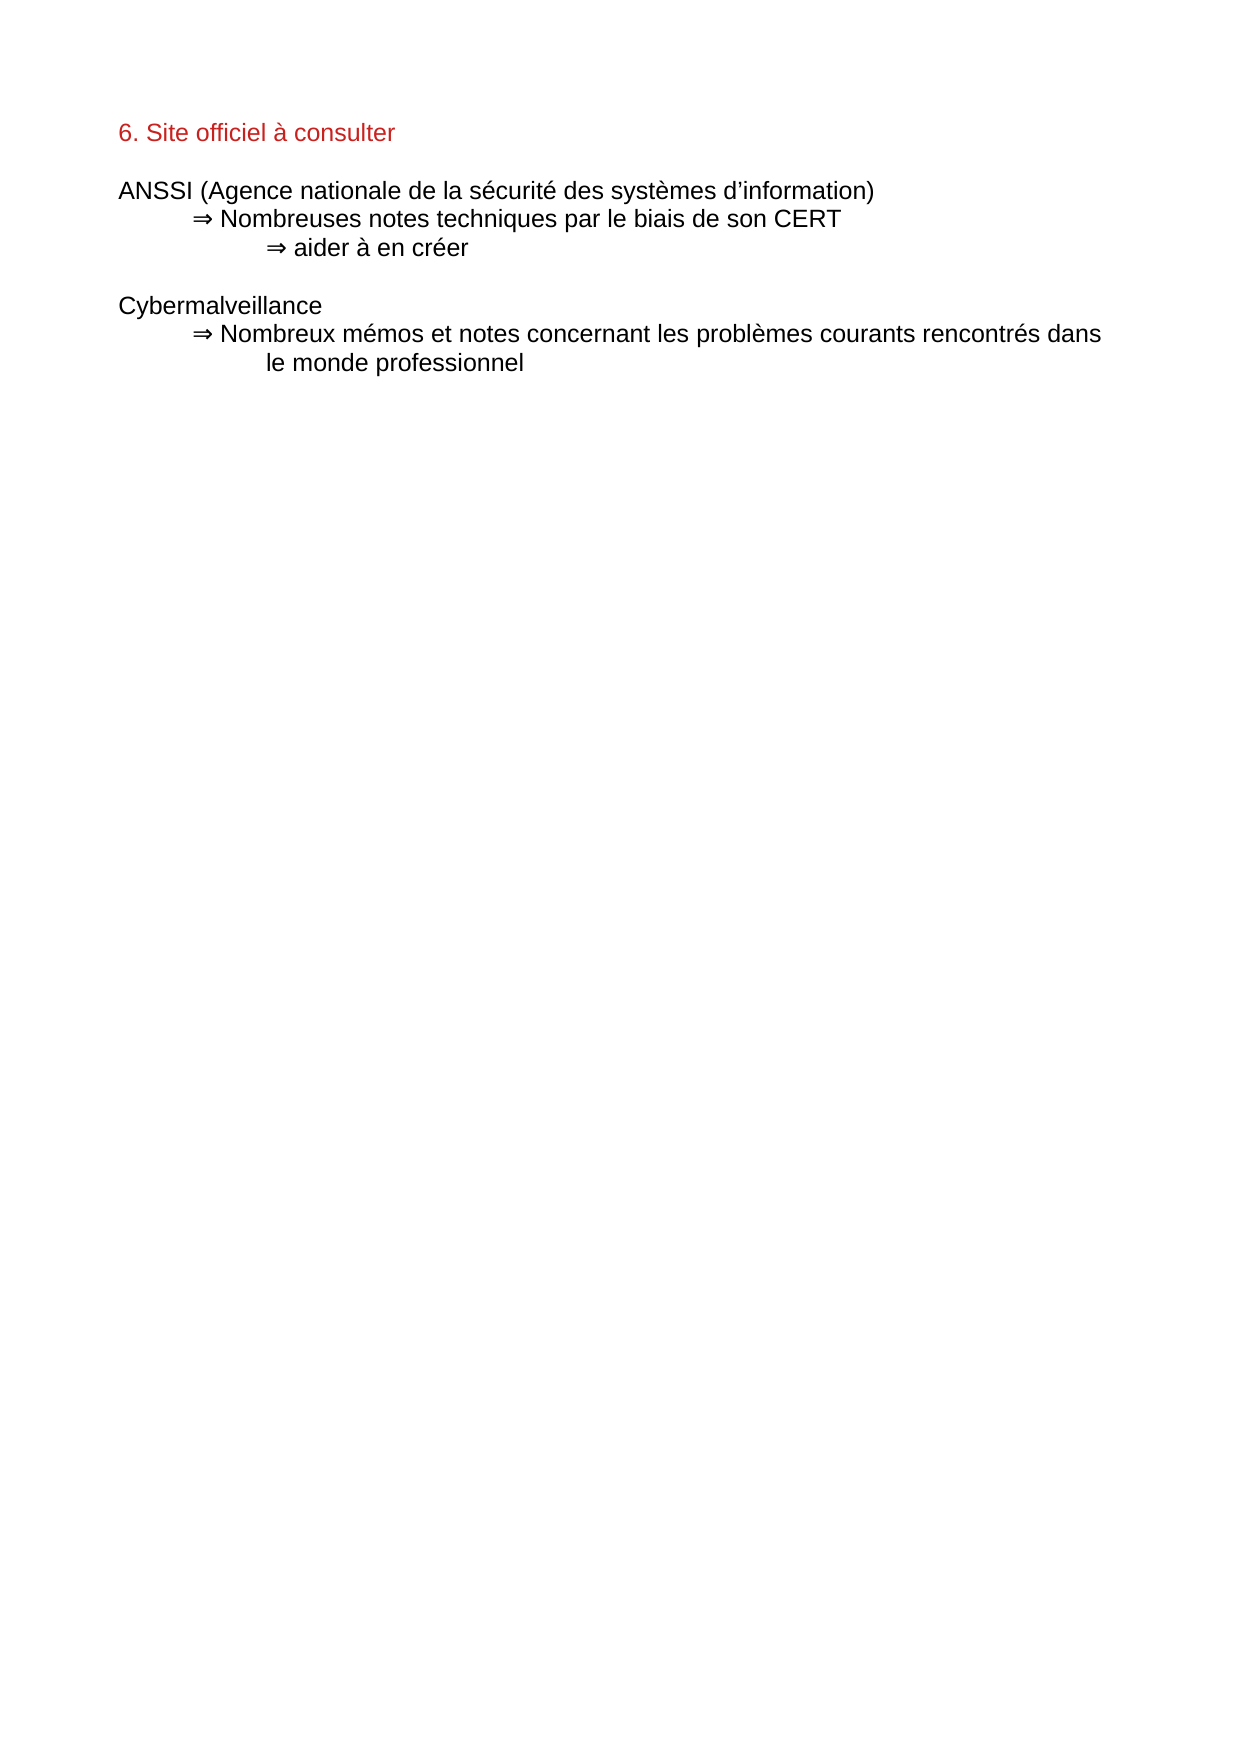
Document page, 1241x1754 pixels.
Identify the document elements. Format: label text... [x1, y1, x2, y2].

text 6. Site officiel à consulter [118, 118, 1122, 147]
text Cybermalveillance [118, 291, 1122, 319]
text ⇒ Nombreuses notes techniques par le biais de son CERT [118, 204, 1122, 233]
text ANSSI (Agence nationale de la sécurité des systèmes d’information) [118, 176, 1122, 204]
text ⇒ aider à en créer [118, 233, 1122, 262]
text ⇒ Nombreux mémos et notes concernant les problèmes courants rencontrés dans le monde professionnel [118, 319, 1122, 377]
